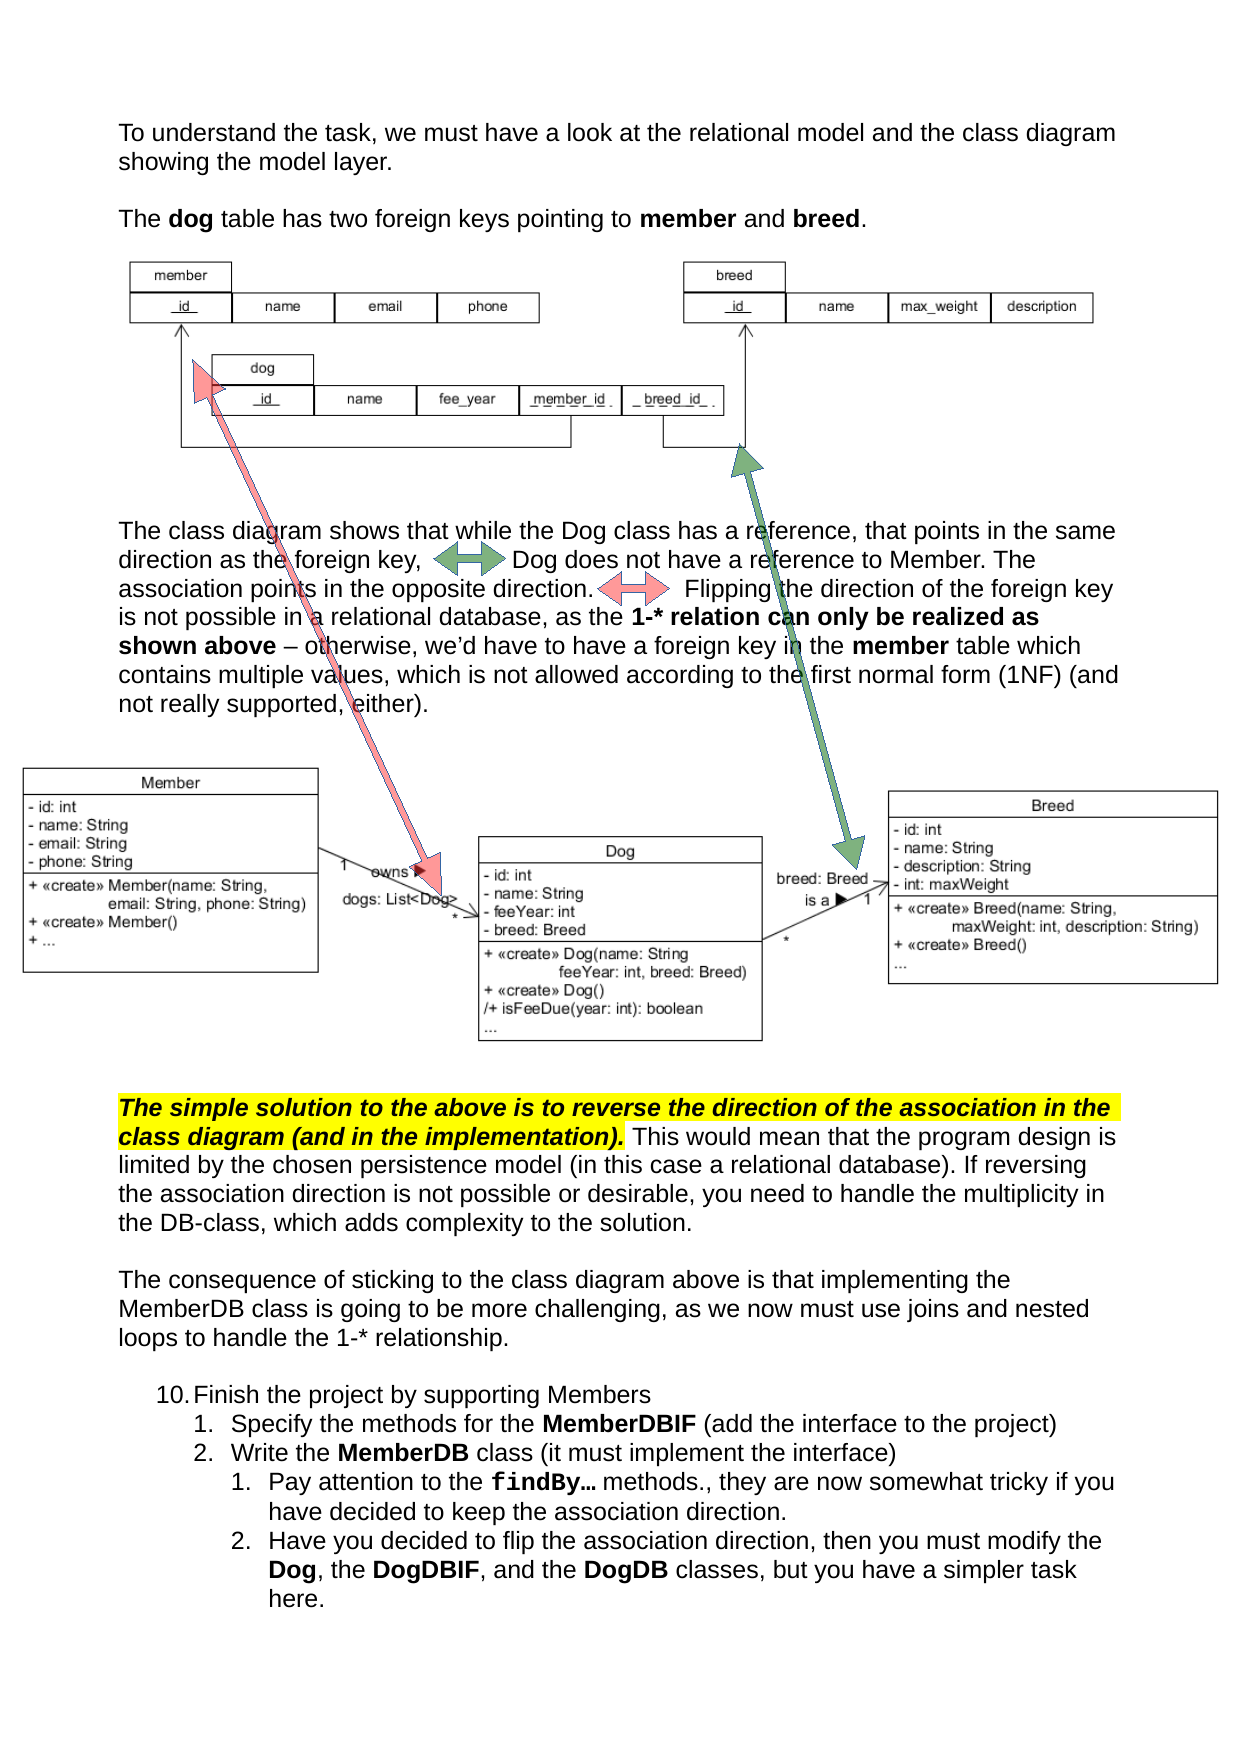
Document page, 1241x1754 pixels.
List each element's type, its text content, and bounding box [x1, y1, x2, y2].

text The dog table has two foreign keys pointing to member and breed. [118, 204, 1122, 233]
text To understand the task, we must have a look at the relational model and the class diagram showing the model layer. [118, 118, 1122, 176]
text The simple solution to the above is to reverse the direction of the association in the class diagram (and in the implementation). This would mean that the program design is limited by the chosen persistence model (in this case a relational database). If reversing the association direction is not possible or desirable, you need to handle the multiplicity in the DB-class, which adds complexity to the solution. [118, 1093, 1122, 1236]
list Have you decided to flip the association direction, then you must modify the Dog, the DogDBIF, and the DogDB classes, but you have a simpler task here. [231, 1526, 1122, 1612]
text The class diagram shows that while the Dog class has a reference, that points in the same direction as the foreign key, Dog does not have a reference to Member. The association points in the opposite direction. Flipping the direction of the foreign key is not possible in a relational database, as the 1-* relation can only be realized as shown above – otherwise, we’d have to have a foreign key in the member table which contains multiple values, which is not allowed according to the first normal form (1NF) (and not really supported, either). [118, 516, 354, 717]
picture [109, 241, 1114, 488]
text The class diagram shows that while the Dog class has a reference, that points in the same direction as the foreign key, Dog does not have a reference to Member. The association points in the opposite direction. Flipping the direction of the foreign key is not possible in a relational database, as the 1-* relation can only be realized as shown above – otherwise, we’d have to have a foreign key in the member table which contains multiple values, which is not allowed according to the first normal form (1NF) (and not really supported, either). [270, 516, 811, 717]
text The class diagram shows that while the Dog class has a reference, that points in the same direction as the foreign key, Dog does not have a reference to Member. The association points in the opposite direction. Flipping the direction of the foreign key is not possible in a relational database, as the 1-* relation can only be realized as shown above – otherwise, we’d have to have a foreign key in the member table which contains multiple values, which is not allowed according to the first normal form (1NF) (and not really supported, either). [763, 516, 1122, 717]
picture [0, 745, 1241, 1064]
list Finish the project by supporting Members [156, 1380, 1122, 1409]
list Pay attention to the findBy… methods., they are now somewhat tricky if you have decided to keep the association direction. [231, 1466, 1122, 1526]
list Write the MemberDB class (it must implement the interface) [193, 1438, 1122, 1466]
text The consequence of sticking to the class diagram above is that implementing the MemberDB class is going to be more challenging, as we now must use joins and nested loops to handle the 1-* relationship. [118, 1265, 1122, 1351]
list Specify the methods for the MemberDBIF (add the interface to the project) [193, 1409, 1122, 1438]
